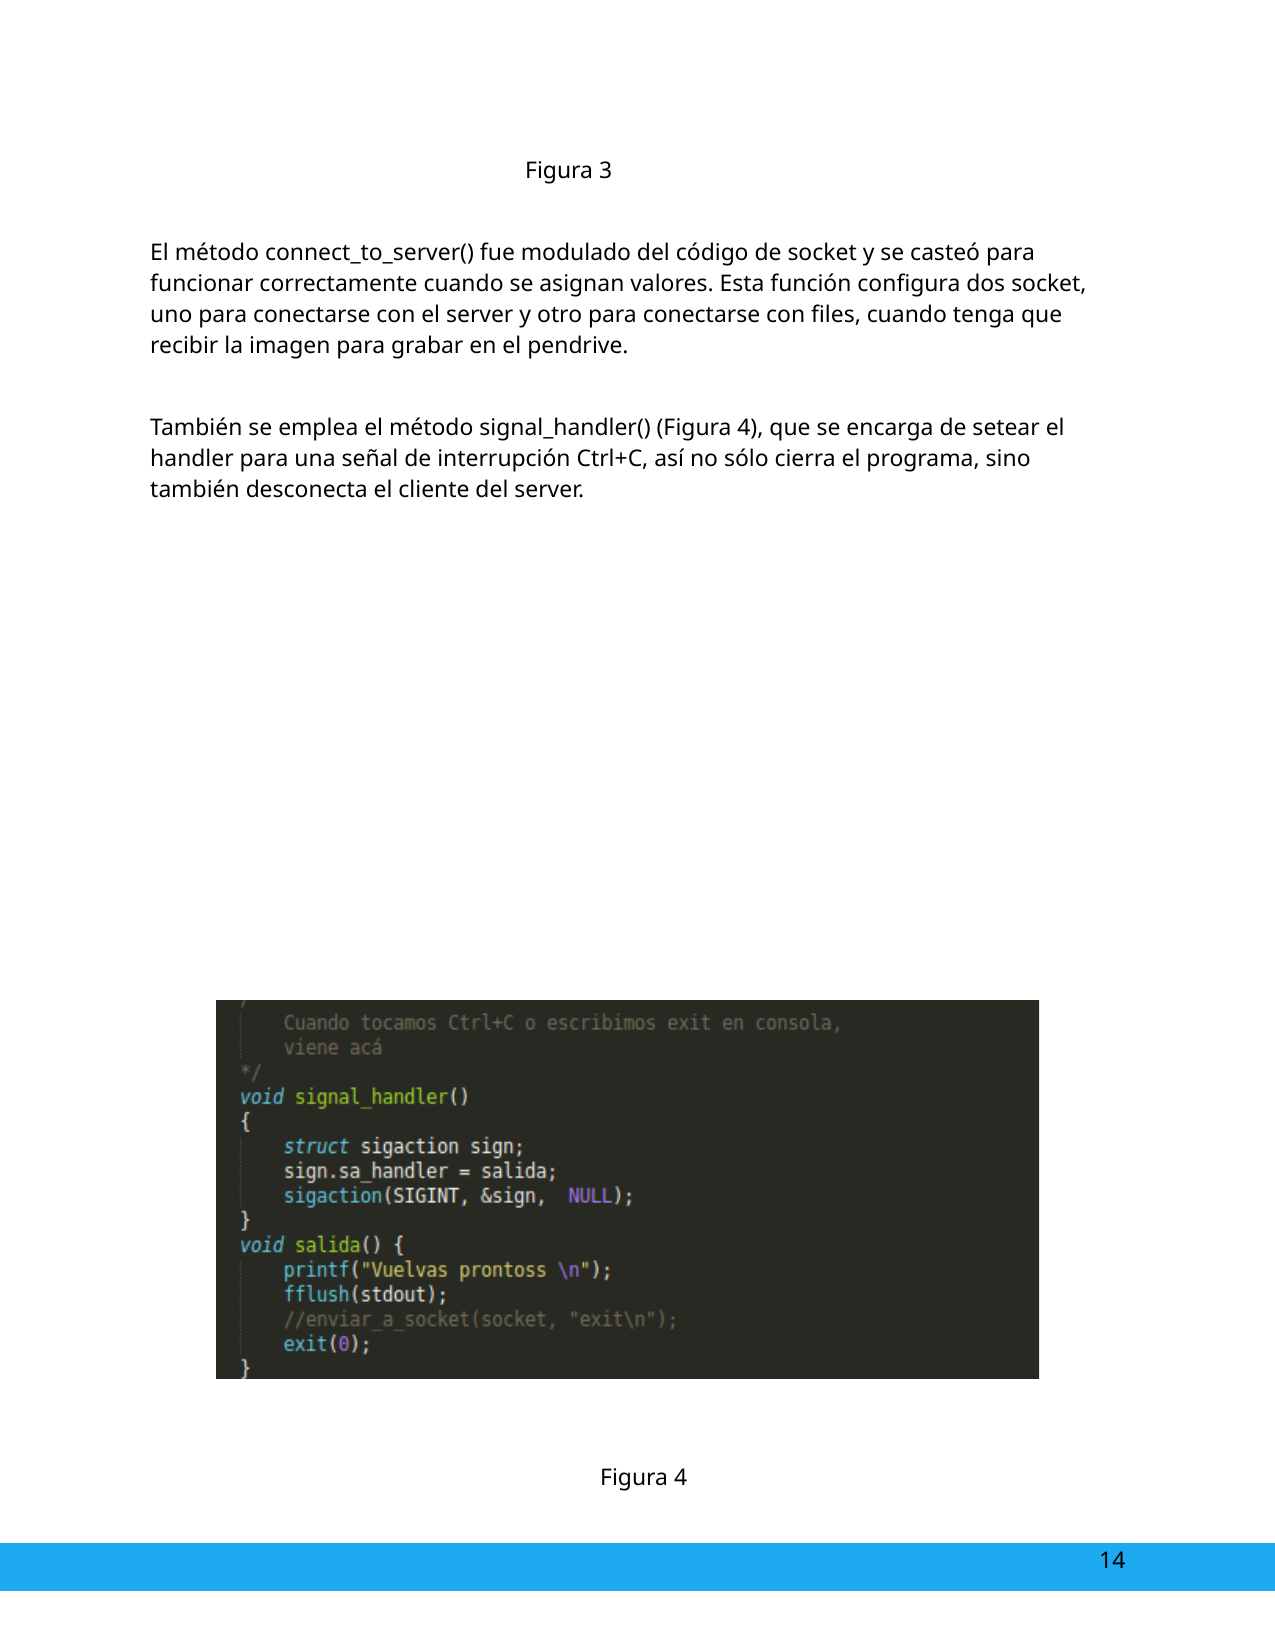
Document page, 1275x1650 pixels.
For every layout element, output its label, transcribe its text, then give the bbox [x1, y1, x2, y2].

text Figura 4 [150, 1461, 1125, 1492]
picture [0, 1543, 1275, 1591]
text El método connect_to_server() fue modulado del código de socket y se casteó para funcionar correctamente cuando se asignan valores. Esta función configura dos socket, uno para conectarse con el server y otro para conectarse con files, cuando tenga que recibir la imagen para grabar en el pendrive. [150, 236, 1125, 361]
picture [216, 1000, 1040, 1379]
text Figura 3 [150, 154, 1125, 186]
text También se emplea el método signal_handler() (Figura 4), que se encarga de setear el handler para una señal de interrupción Ctrl+C, así no sólo cierra el programa, sino también desconecta el cliente del server. [150, 411, 1125, 504]
